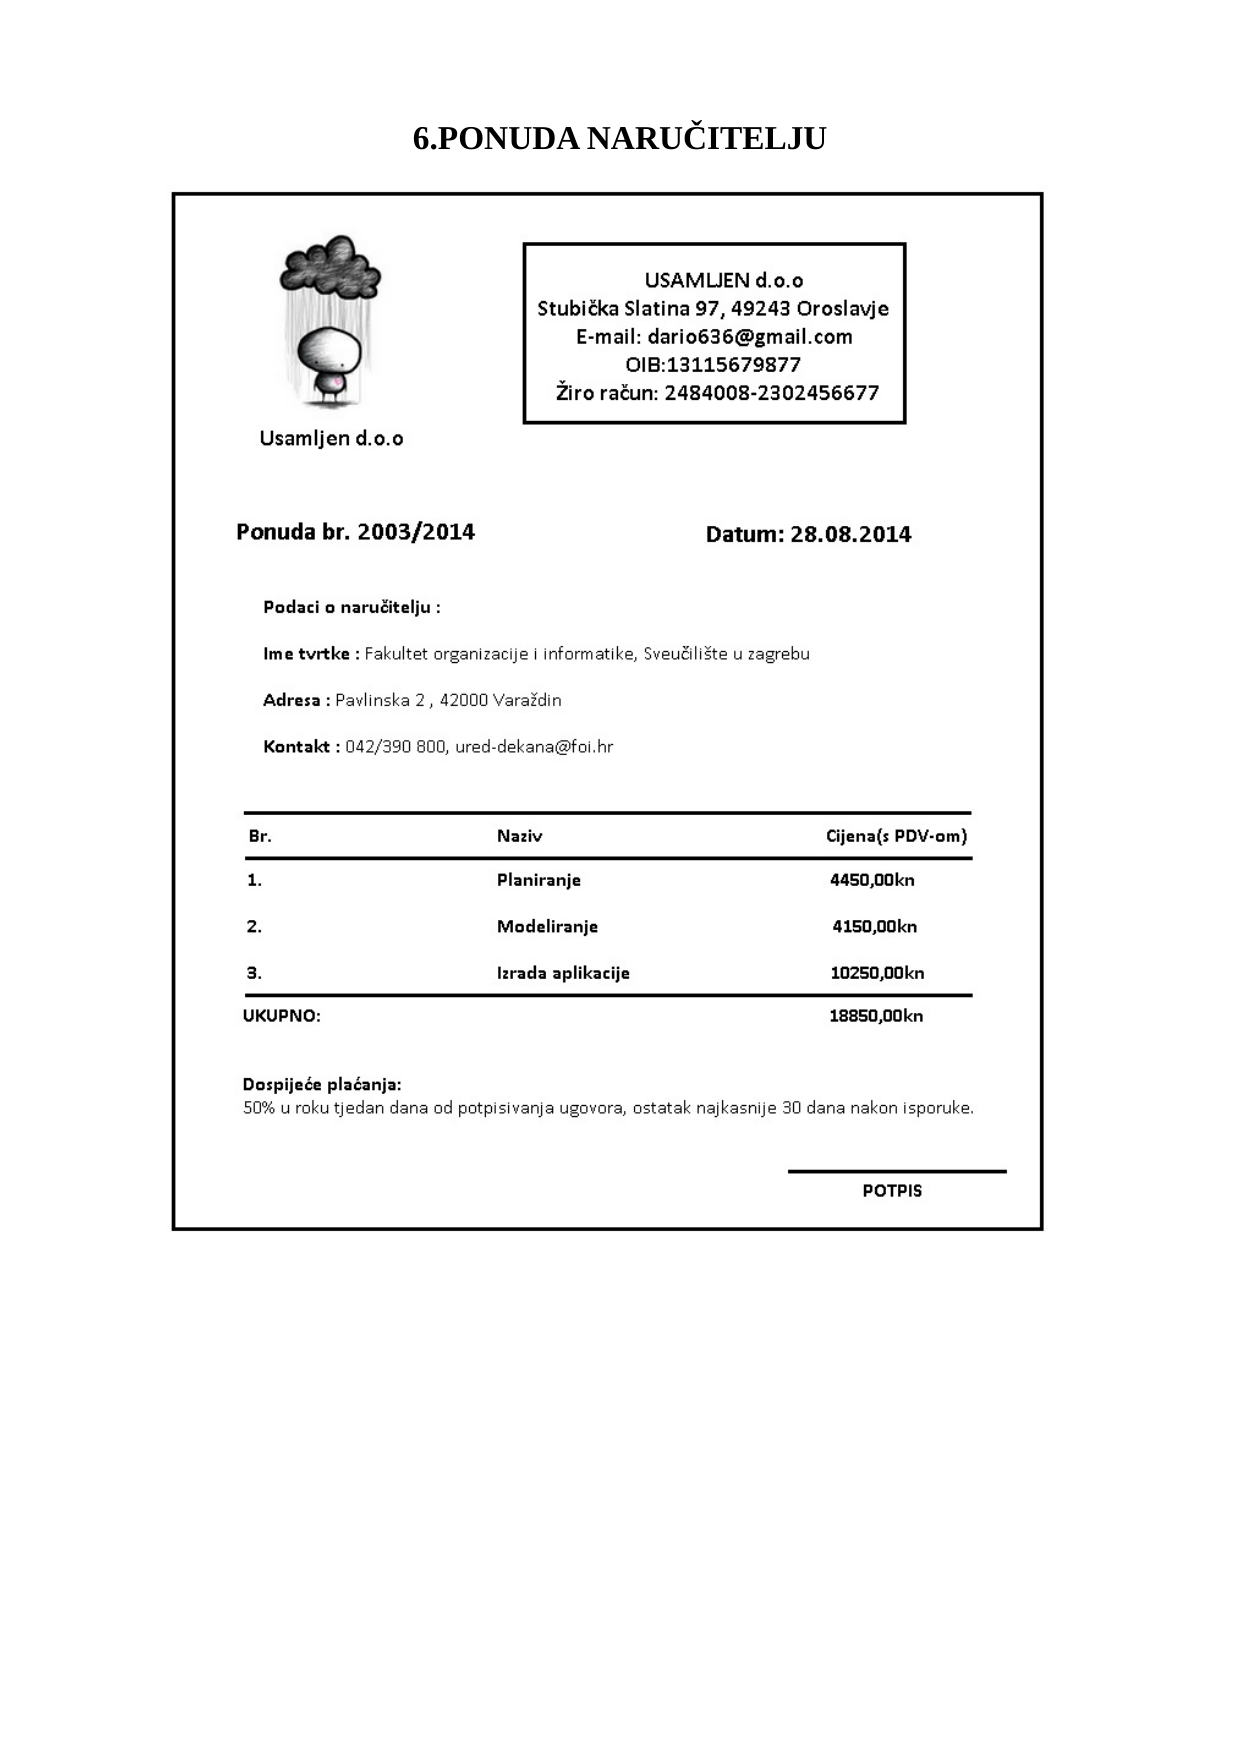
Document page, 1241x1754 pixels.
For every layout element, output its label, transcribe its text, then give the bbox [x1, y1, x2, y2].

text 6.PONUDA NARUČITELJU [118, 118, 1122, 156]
picture [118, 175, 1122, 1269]
